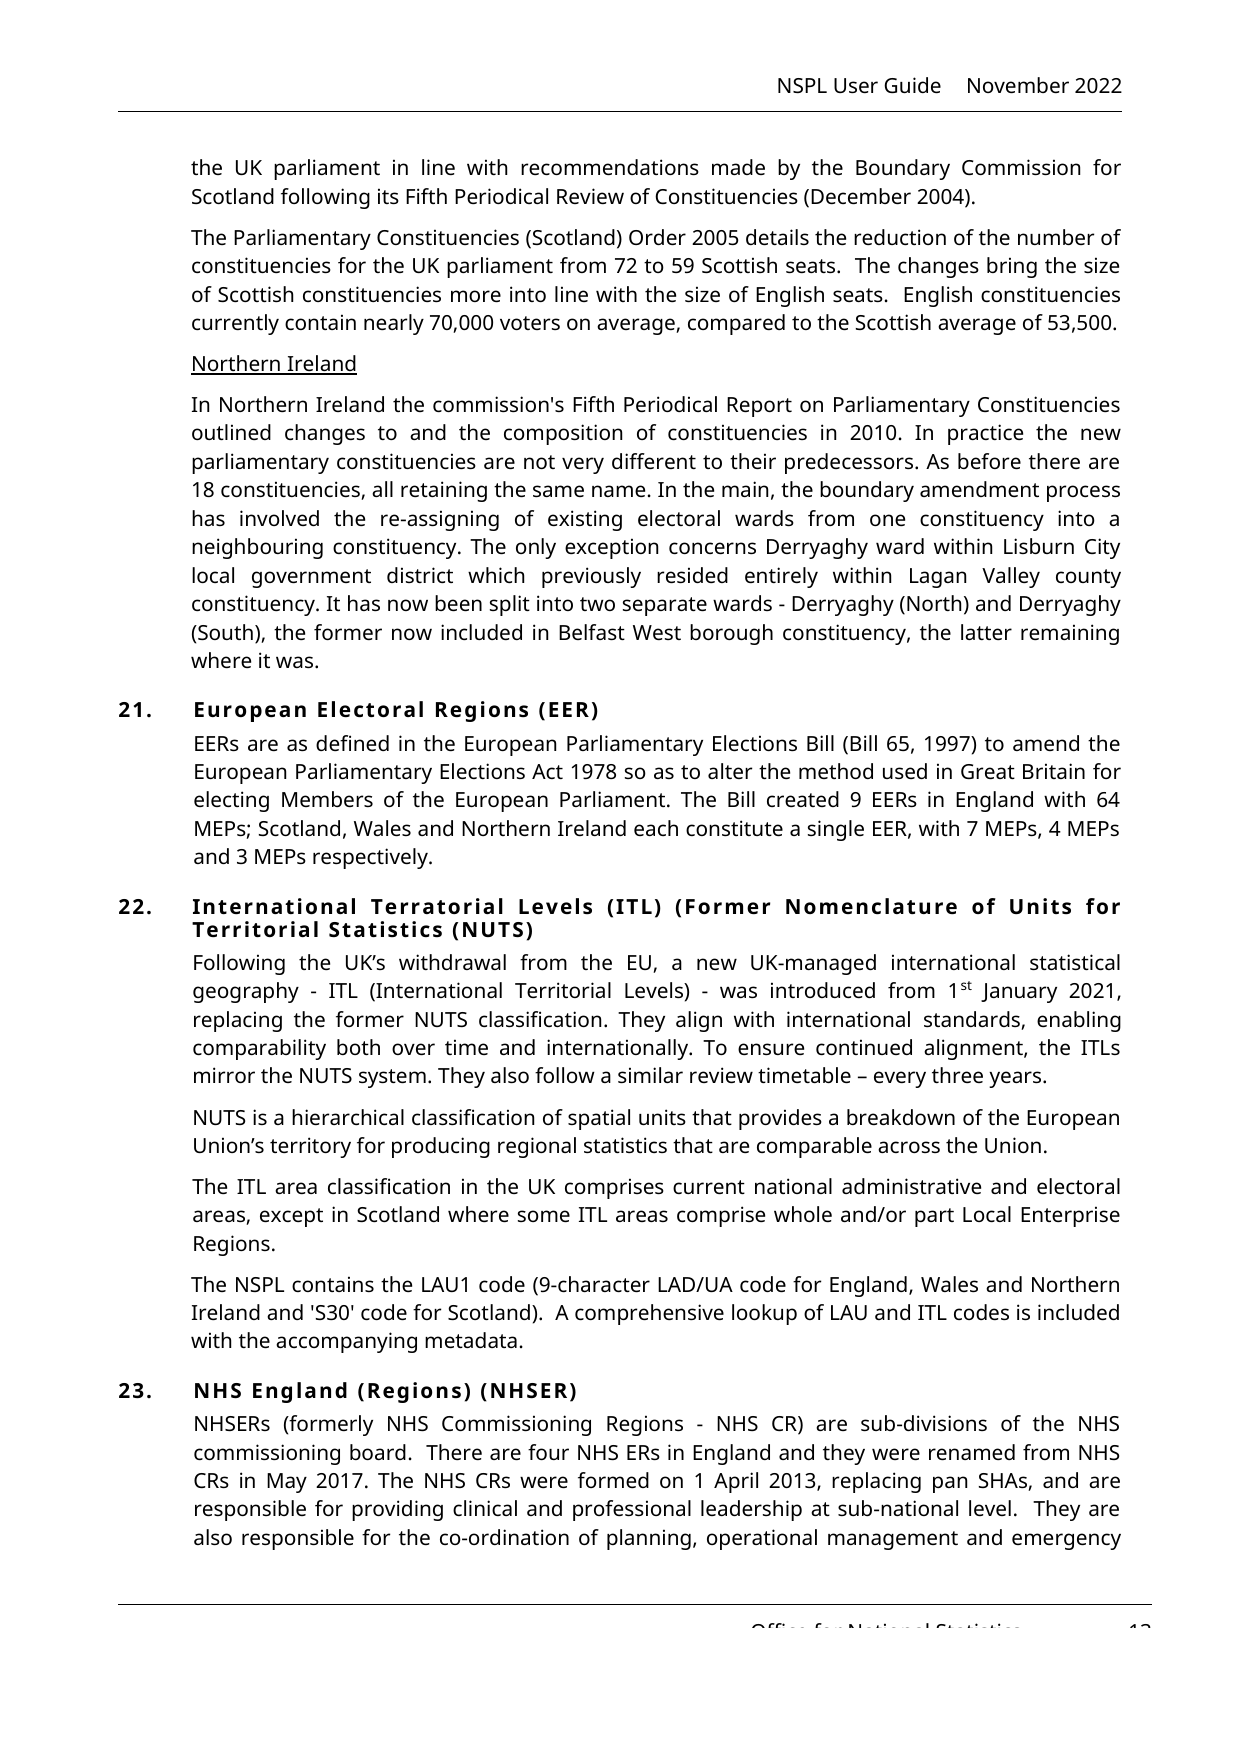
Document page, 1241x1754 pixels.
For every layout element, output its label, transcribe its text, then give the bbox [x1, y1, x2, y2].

text In Northern Ireland the commission's Fifth Periodical Report on Parliamentary Constituencies outlined changes to and the composition of constituencies in 2010. In practice the new parliamentary constituencies are not very different to their predecessors. As before there are 18 constituencies, all retaining the same name. In the main, the boundary amendment process has involved the re-assigning of existing electoral wards from one constituency into a neighbouring constituency. The only exception concerns Derryaghy ward within Lisburn City local government district which previously resided entirely within Lagan Valley county constituency. It has now been split into two separate wards - Derryaghy (North) and Derryaghy (South), the former now included in Belfast West borough constituency, the latter remaining where it was. [191, 390, 1122, 674]
text Following the UK’s withdrawal from the EU, a new UK-managed international statistical geography - ITL (International Territorial Levels) - was introduced from 1st January 2021, replacing the former NUTS classification. They align with international standards, enabling comparability both over time and internationally. To ensure continued alignment, the ITLs mirror the NUTS system. They also follow a similar review timetable – every three years. [192, 948, 1122, 1090]
text EERs are as defined in the European Parliamentary Elections Bill (Bill 65, 1997) to amend the European Parliamentary Elections Act 1978 so as to alter the method used in Great Britain for electing Members of the European Parliament. The Bill created 9 EERs in England with 64 MEPs; Scotland, Wales and Northern Ireland each constitute a single EER, with 7 MEPs, 4 MEPs and 3 MEPs respectively. [193, 729, 1122, 871]
text The NSPL contains the LAU1 code (9-character LAD/UA code for England, Wales and Northern Ireland and 'S30' code for Scotland). A comprehensive lookup of LAU and ITL codes is included with the accompanying metadata. [191, 1270, 1122, 1355]
text the UK parliament in line with recommendations made by the Boundary Commission for Scotland following its Fifth Periodical Review of Constituencies (December 2004). [191, 153, 1122, 210]
text NUTS is a hierarchical classification of spatial units that provides a breakdown of the European Union’s territory for producing regional statistics that are comparable across the Union. [192, 1103, 1122, 1159]
text NHSERs (formerly NHS Commissioning Regions - NHS CR) are sub-divisions of the NHS commissioning board. There are four NHS ERs in England and they were renamed from NHS CRs in May 2017. The NHS CRs were formed on 1 April 2013, replacing pan SHAs, and are responsible for providing clinical and professional leadership at sub-national level. They are also responsible for the co-ordination of planning, operational management and emergency [193, 1409, 1122, 1551]
text The ITL area classification in the UK comprises current national administrative and electoral areas, except in Scotland where some ITL areas comprise whole and/or part Local Enterprise Regions. [192, 1172, 1122, 1257]
subtitle 23. NHS England (Regions) (NHSER) [118, 1380, 1122, 1403]
text The Parliamentary Constituencies (Scotland) Order 2005 details the reduction of the number of constituencies for the UK parliament from 72 to 59 Scottish seats. The changes bring the size of Scottish constituencies more into line with the size of English seats. English constituencies currently contain nearly 70,000 voters on average, compared to the Scottish average of 53,500. [191, 223, 1122, 337]
text Northern Ireland [191, 349, 1122, 378]
subtitle 22. International Terratorial Levels (ITL) (Former Nomenclature of Units for Territorial Statistics (NUTS) [118, 896, 1122, 942]
subtitle 21. European Electoral Regions (EER) [118, 699, 1122, 722]
